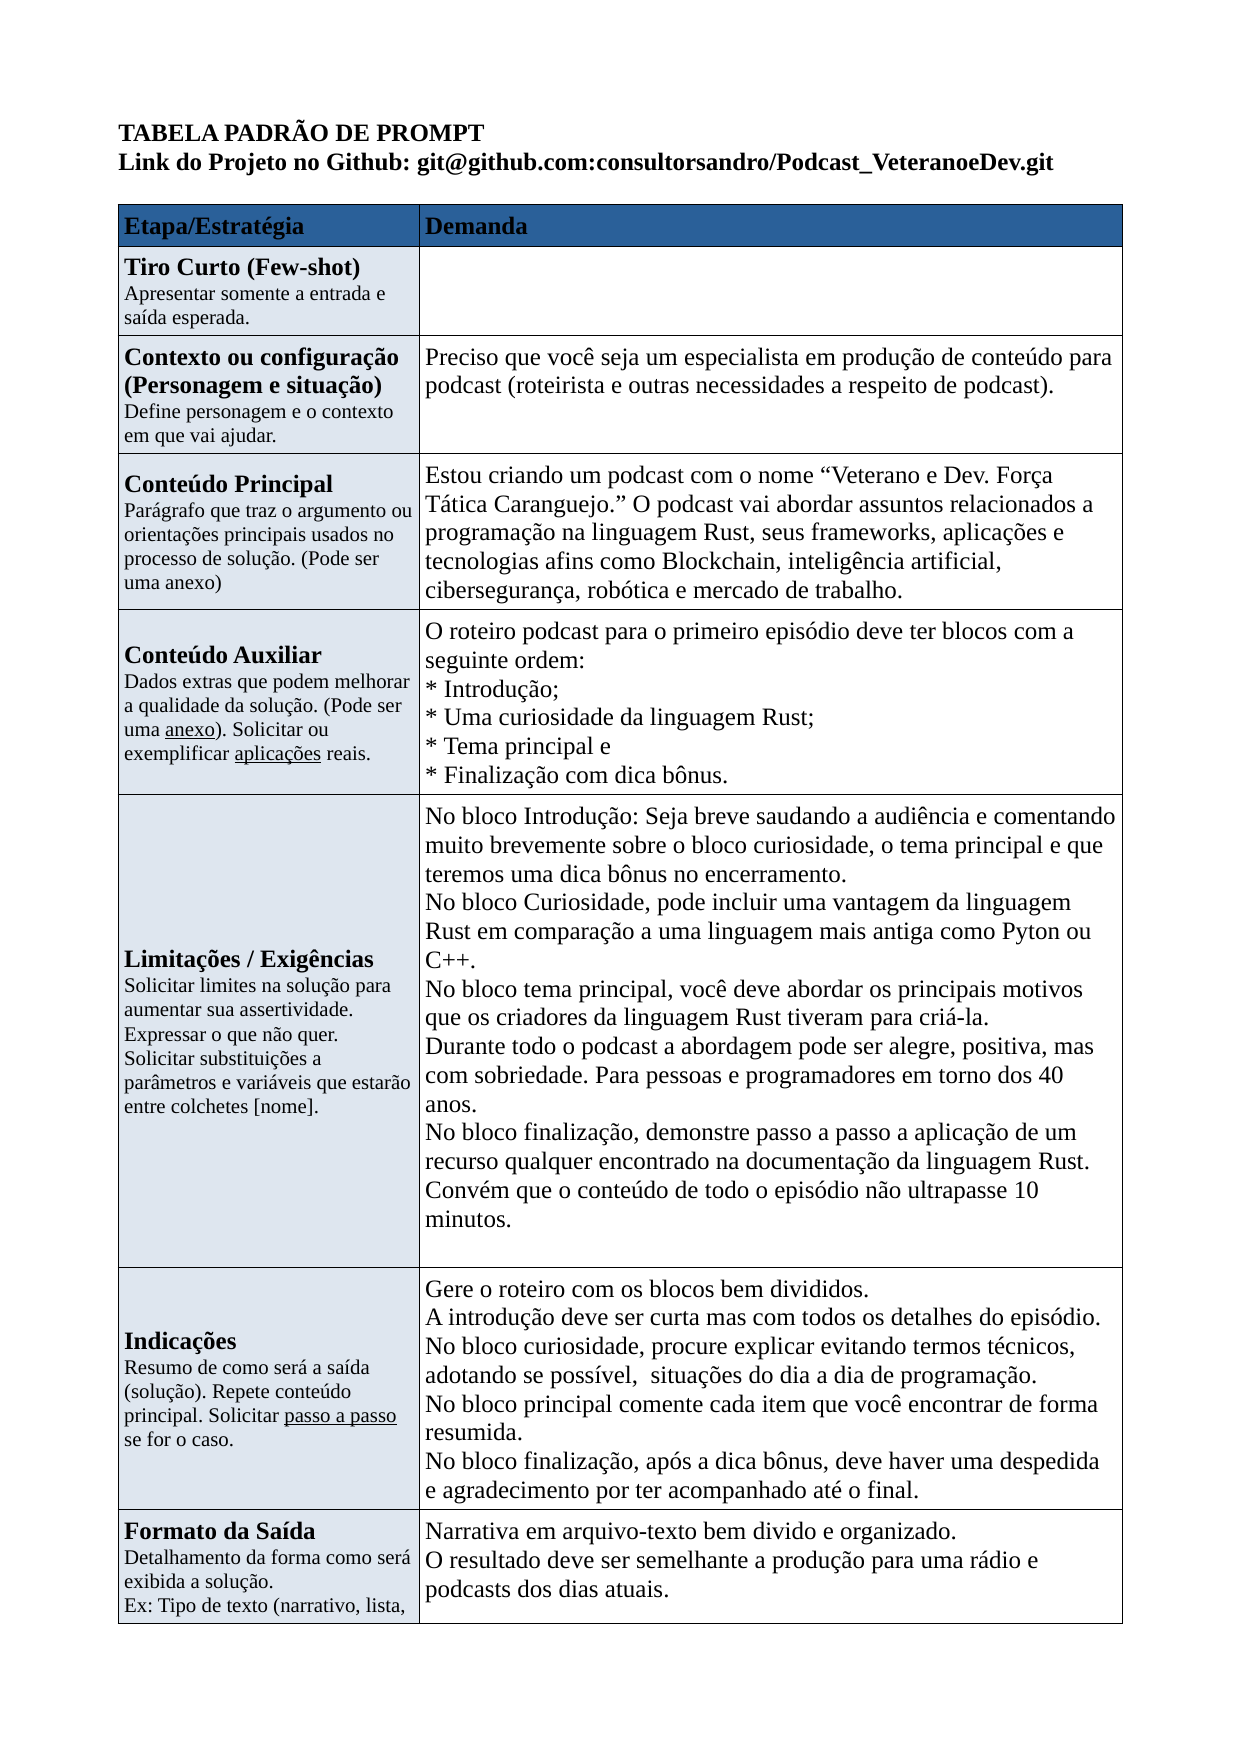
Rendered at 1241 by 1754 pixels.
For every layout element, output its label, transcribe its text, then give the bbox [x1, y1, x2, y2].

table_cell Conteúdo Principal Parágrafo que traz o argumento ou orientações principais usados no processo de solução. (Pode ser uma anexo) [119, 454, 419, 609]
table_cell Limitações / Exigências Solicitar limites na solução para aumentar sua assertividade. Expressar o que não quer. Solicitar substituições a parâmetros e variáveis que estarão entre colchetes [nome]. [119, 795, 419, 1267]
table_cell No bloco Introdução: Seja breve saudando a audiência e comentando muito brevemente sobre o bloco curiosidade, o tema principal e que teremos uma dica bônus no encerramento. No bloco Curiosidade, pode incluir uma vantagem da linguagem Rust em comparação a uma linguagem mais antiga como Pyton ou C++. No bloco tema principal, você deve abordar os principais motivos que os criadores da linguagem Rust tiveram para criá-la. Durante todo o podcast a abordagem pode ser alegre, positiva, mas com sobriedade. Para pessoas e programadores em torno dos 40 anos. No bloco finalização, demonstre passo a passo a aplicação de um recurso qualquer encontrado na documentação da linguagem Rust. Convém que o conteúdo de todo o episódio não ultrapasse 10 minutos. [420, 795, 1122, 1267]
table_header Etapa/Estratégia [119, 205, 419, 246]
table_cell Estou criando um podcast com o nome “Veterano e Dev. Força Tática Caranguejo.” O podcast vai abordar assuntos relacionados a programação na linguagem Rust, seus frameworks, aplicações e tecnologias afins como Blockchain, inteligência artificial, cibersegurança, robótica e mercado de trabalho. [420, 454, 1122, 609]
table_cell Indicações Resumo de como será a saída (solução). Repete conteúdo principal. Solicitar passo a passo se for o caso. [119, 1268, 419, 1509]
table_cell Conteúdo Auxiliar Dados extras que podem melhorar a qualidade da solução. (Pode ser uma anexo). Solicitar ou exemplificar aplicações reais. [119, 610, 419, 794]
table_cell Preciso que você seja um especialista em produção de conteúdo para podcast (roteirista e outras necessidades a respeito de podcast). [420, 336, 1122, 453]
table_cell Formato da Saída Detalhamento da forma como será exibida a solução. Ex: Tipo de texto (narrativo, lista, [119, 1510, 419, 1623]
table_cell O roteiro podcast para o primeiro episódio deve ter blocos com a seguinte ordem: * Introdução; * Uma curiosidade da linguagem Rust; * Tema principal e * Finalização com dica bônus. [420, 610, 1122, 794]
text TABELA PADRÃO DE PROMPT [118, 118, 1122, 147]
table_cell Gere o roteiro com os blocos bem divididos. A introdução deve ser curta mas com todos os detalhes do episódio. No bloco curiosidade, procure explicar evitando termos técnicos, adotando se possível, situações do dia a dia de programação. No bloco principal comente cada item que você encontrar de forma resumida. No bloco finalização, após a dica bônus, deve haver uma despedida e agradecimento por ter acompanhado até o final. [420, 1268, 1122, 1509]
text Link do Projeto no Github: git@github.com:consultorsandro/Podcast_VeteranoeDev.git [118, 147, 1122, 176]
table_cell Contexto ou configuração (Personagem e situação) Define personagem e o contexto em que vai ajudar. [119, 336, 419, 453]
table_header Demanda [420, 205, 1122, 246]
table_cell Narrativa em arquivo-texto bem divido e organizado. O resultado deve ser semelhante a produção para uma rádio e podcasts dos dias atuais. [420, 1510, 1122, 1623]
table_cell [420, 247, 1122, 335]
table_cell Tiro Curto (Few-shot) Apresentar somente a entrada e saída esperada. [119, 247, 419, 335]
